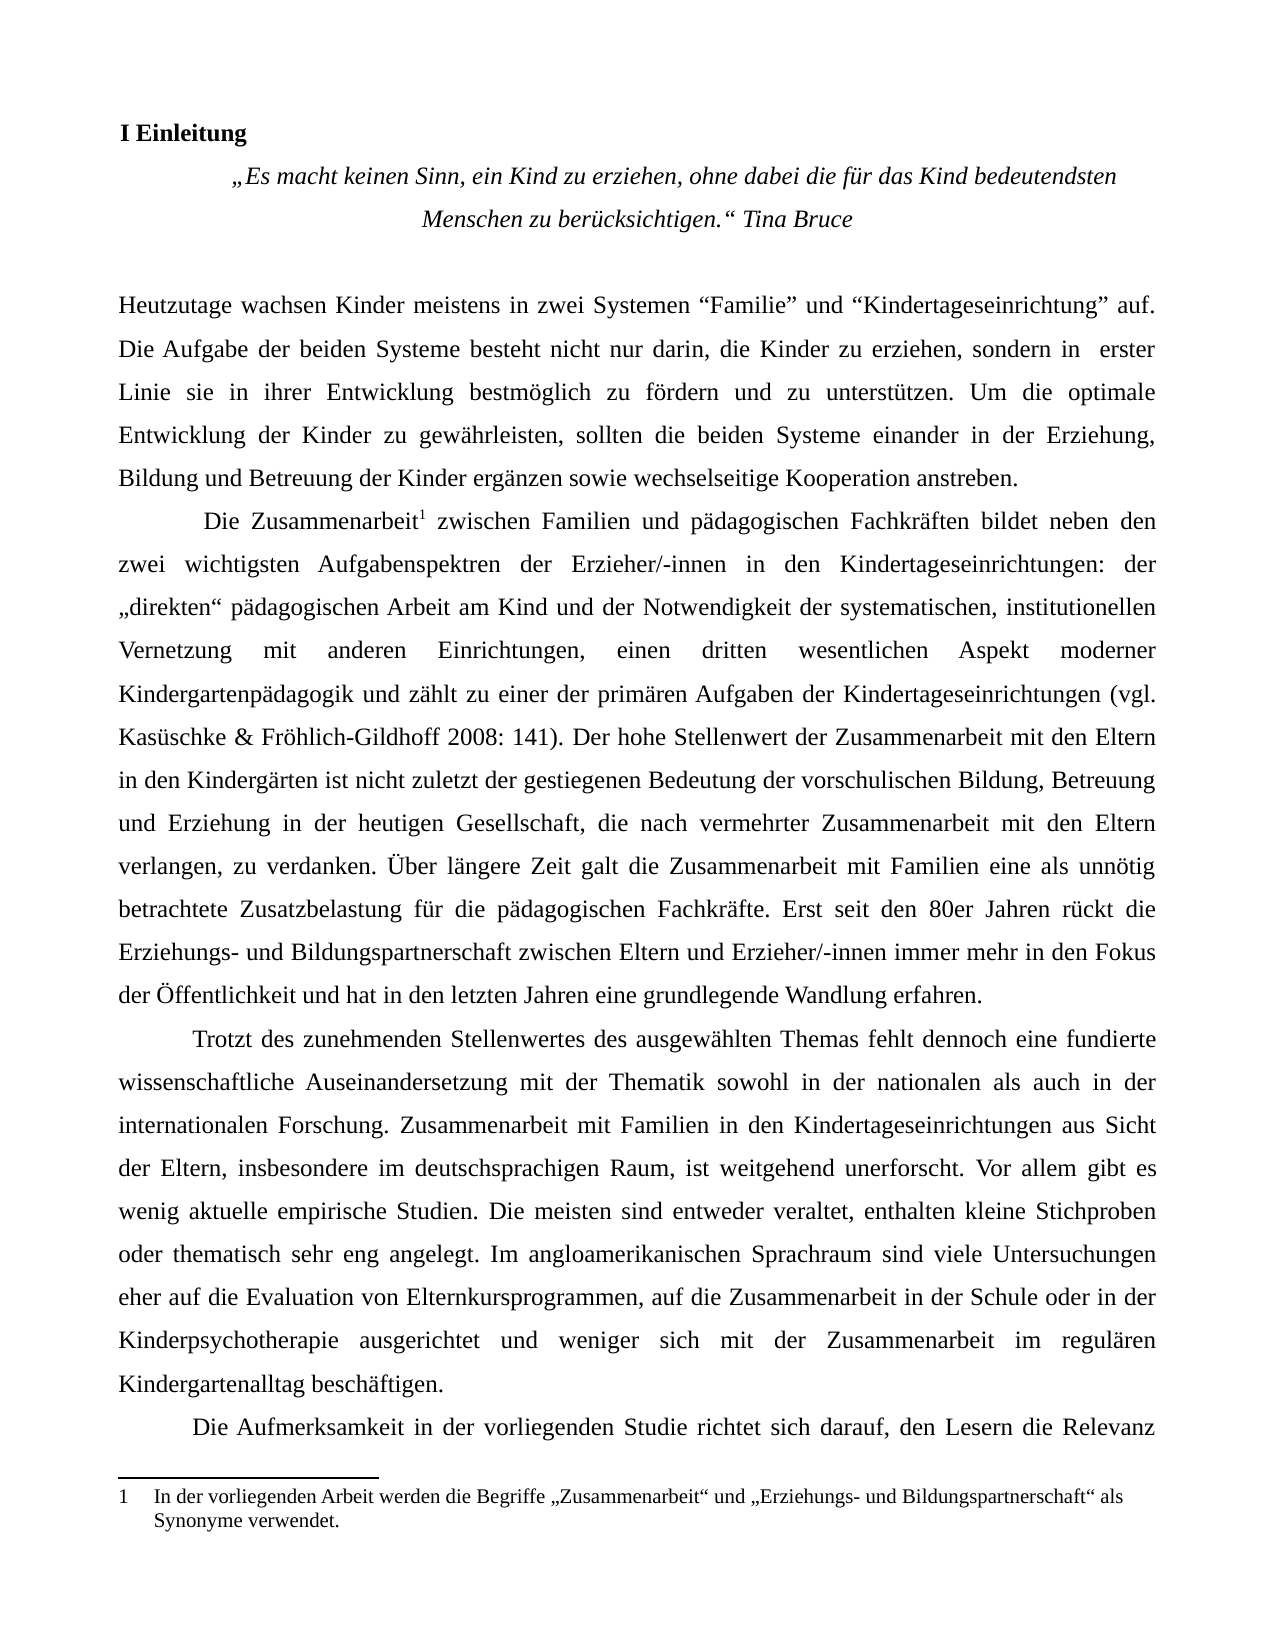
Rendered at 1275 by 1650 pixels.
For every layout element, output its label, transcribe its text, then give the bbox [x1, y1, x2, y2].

text In der vorliegenden Arbeit werden die Begriffe „Zusammenarbeit“ und „Erziehungs- und Bildungspartnerschaft“ als Synonyme verwendet. [118, 1484, 1157, 1532]
text Die Aufmerksamkeit in der vorliegenden Studie richtet sich darauf, den Lesern die Relevanz [118, 1412, 1157, 1441]
text Trotzt des zunehmenden Stellenwertes des ausgewählten Themas fehlt dennoch eine fundierte wissenschaftliche Auseinandersetzung mit der Thematik sowohl in der nationalen als auch in der internationalen Forschung. Zusammenarbeit mit Familien in den Kindertageseinrichtungen aus Sicht der Eltern, insbesondere im deutschsprachigen Raum, ist weitgehend unerforscht. Vor allem gibt es wenig aktuelle empirische Studien. Die meisten sind entweder veraltet, enthalten kleine Stichproben oder thematisch sehr eng angelegt. Im angloamerikanischen Sprachraum sind viele Untersuchungen eher auf die Evaluation von Elternkursprogrammen, auf die Zusammenarbeit in der Schule oder in der Kinderpsychotherapie ausgerichtet und weniger sich mit der Zusammenarbeit im regulären Kindergartenalltag beschäftigen. [118, 1024, 1157, 1397]
text „Es macht keinen Sinn, ein Kind zu erziehen, ohne dabei die für das Kind bedeutendsten Menschen zu berücksichtigen.“ Tina Bruce [120, 161, 1157, 233]
text Heutzutage wachsen Kinder meistens in zwei Systemen “Familie” und “Kindertageseinrichtung” auf. Die Aufgabe der beiden Systeme besteht nicht nur darin, die Kinder zu erziehen, sondern in erster Linie sie in ihrer Entwicklung bestmöglich zu fördern und zu unterstützen. Um die optimale Entwicklung der Kinder zu gewährleisten, sollten die beiden Systeme einander in der Erziehung, Bildung und Betreuung der Kinder ergänzen sowie wechselseitige Kooperation anstreben. [118, 291, 1157, 492]
text I Einleitung [120, 118, 1157, 147]
text Die Zusammenarbeit zwischen Familien und pädagogischen Fachkräften bildet neben den zwei wichtigsten Aufgabenspektren der Erzieher/-innen in den Kindertageseinrichtungen: der „direkten“ pädagogischen Arbeit am Kind und der Notwendigkeit der systematischen, institutionellen Vernetzung mit anderen Einrichtungen, einen dritten wesentlichen Aspekt moderner Kindergartenpädagogik und zählt zu einer der primären Aufgaben der Kindertageseinrichtungen (vgl. Kasüschke & Fröhlich-Gildhoff 2008: 141). Der hohe Stellenwert der Zusammenarbeit mit den Eltern in den Kindergärten ist nicht zuletzt der gestiegenen Bedeutung der vorschulischen Bildung, Betreuung und Erziehung in der heutigen Gesellschaft, die nach vermehrter Zusammenarbeit mit den Eltern verlangen, zu verdanken. Über längere Zeit galt die Zusammenarbeit mit Familien eine als unnötig betrachtete Zusatzbelastung für die pädagogischen Fachkräfte. Erst seit den 80er Jahren rückt die Erziehungs- und Bildungspartnerschaft zwischen Eltern und Erzieher/-innen immer mehr in den Fokus der Öffentlichkeit und hat in den letzten Jahren eine grundlegende Wandlung erfahren. [118, 506, 1157, 1009]
